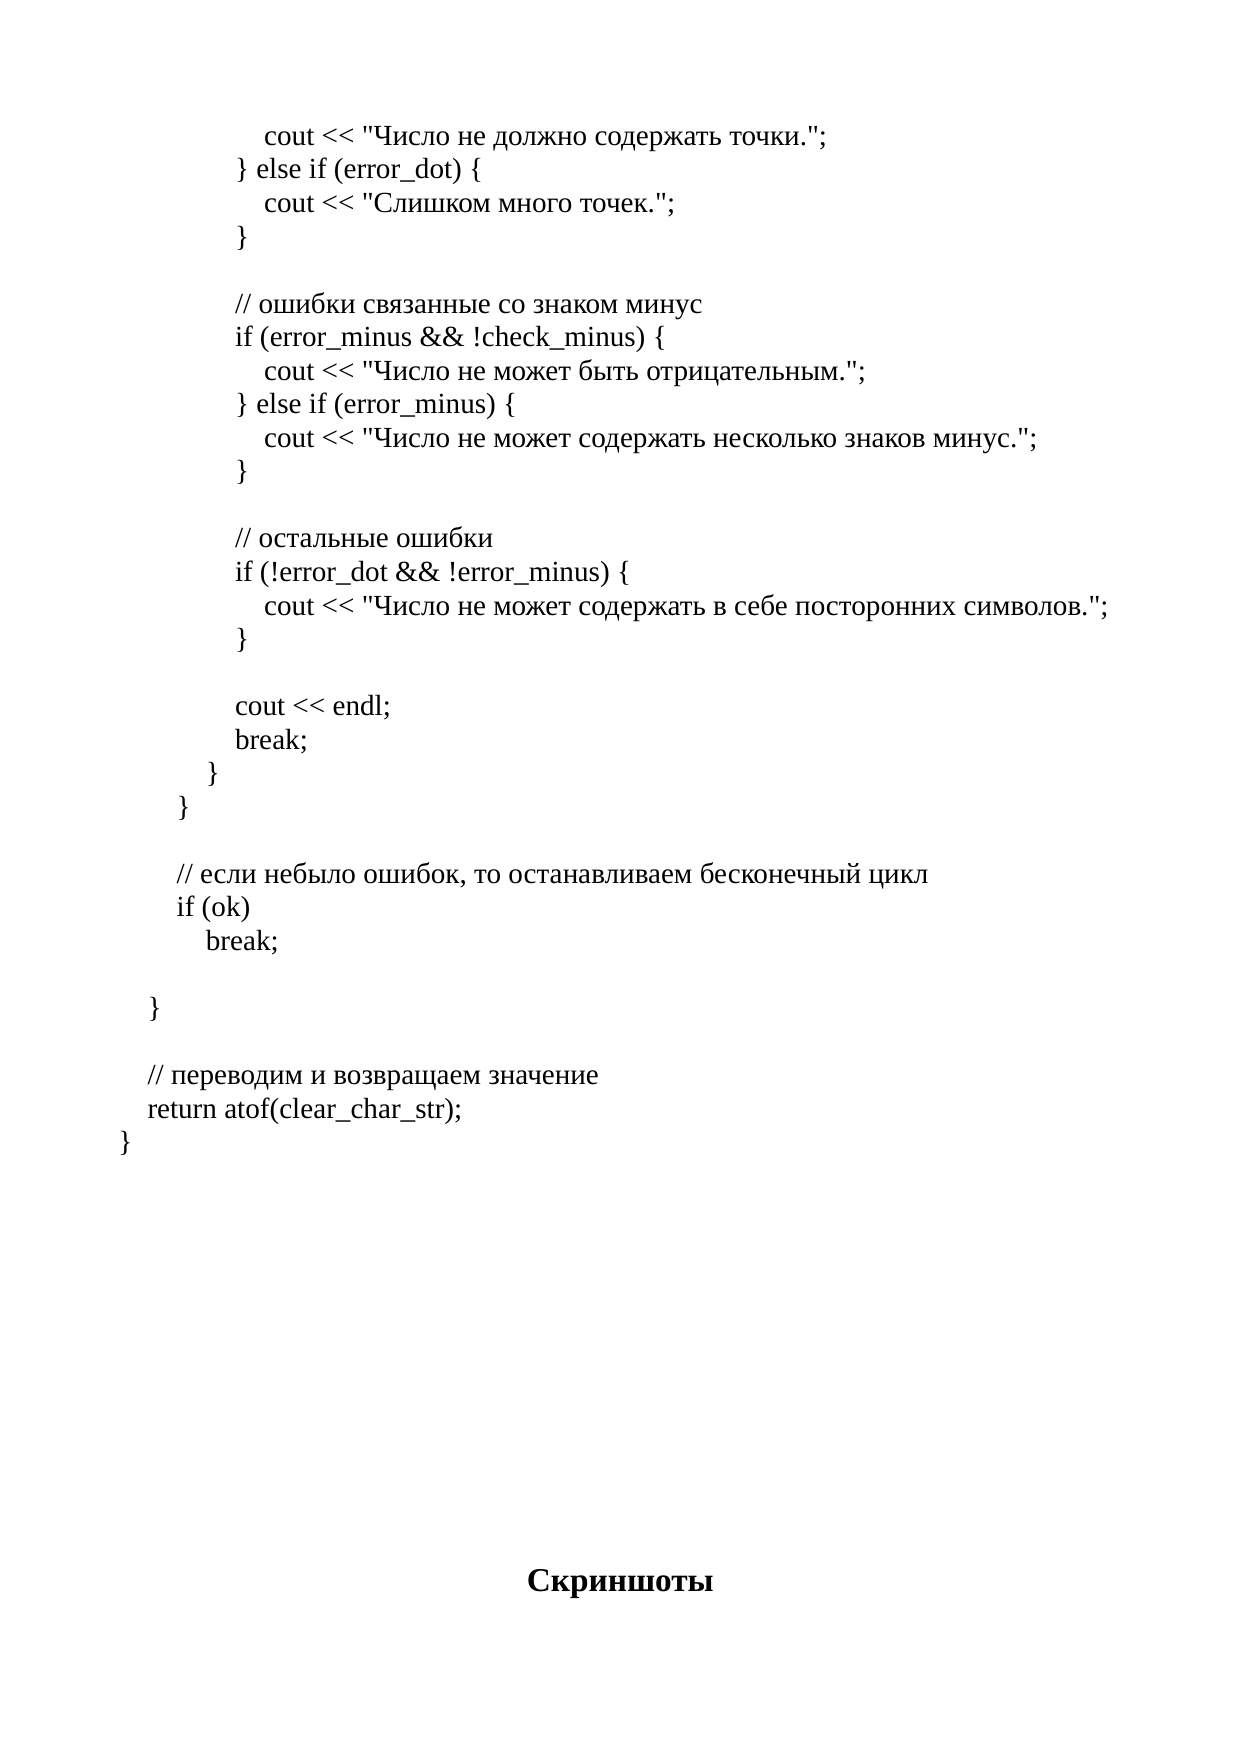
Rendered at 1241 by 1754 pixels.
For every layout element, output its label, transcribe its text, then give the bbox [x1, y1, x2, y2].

text cout << "Число не может содержать в себе посторонних символов."; [118, 588, 1122, 621]
text } [118, 453, 1122, 487]
text } [118, 789, 1122, 822]
text break; [118, 923, 1122, 957]
text cout << "Число не может содержать несколько знаков минус."; [118, 420, 1122, 453]
text } [118, 990, 1122, 1024]
text } [118, 621, 1122, 655]
text } [118, 219, 1122, 252]
text Скриншоты [118, 1560, 1122, 1599]
text } [118, 755, 1122, 789]
text } else if (error_dot) { [118, 152, 1122, 185]
text if (!error_dot && !error_minus) { [118, 554, 1122, 588]
text } [118, 1124, 1122, 1158]
text cout << "Слишком много точек."; [118, 185, 1122, 219]
text if (error_minus && !check_minus) { [118, 319, 1122, 353]
text break; [118, 722, 1122, 755]
text cout << endl; [118, 688, 1122, 722]
text cout << "Число не может быть отрицательным."; [118, 353, 1122, 386]
text // ошибки связанные со знаком минус [118, 286, 1122, 319]
text // остальные ошибки [118, 521, 1122, 554]
text // переводим и возвращаем значение [118, 1057, 1122, 1091]
text } else if (error_minus) { [118, 386, 1122, 420]
text cout << "Число не должно содержать точки."; [118, 118, 1122, 152]
text if (ok) [118, 889, 1122, 923]
text return atof(clear_char_str); [118, 1091, 1122, 1124]
text // если небыло ошибок, то останавливаем бесконечный цикл [118, 856, 1122, 889]
